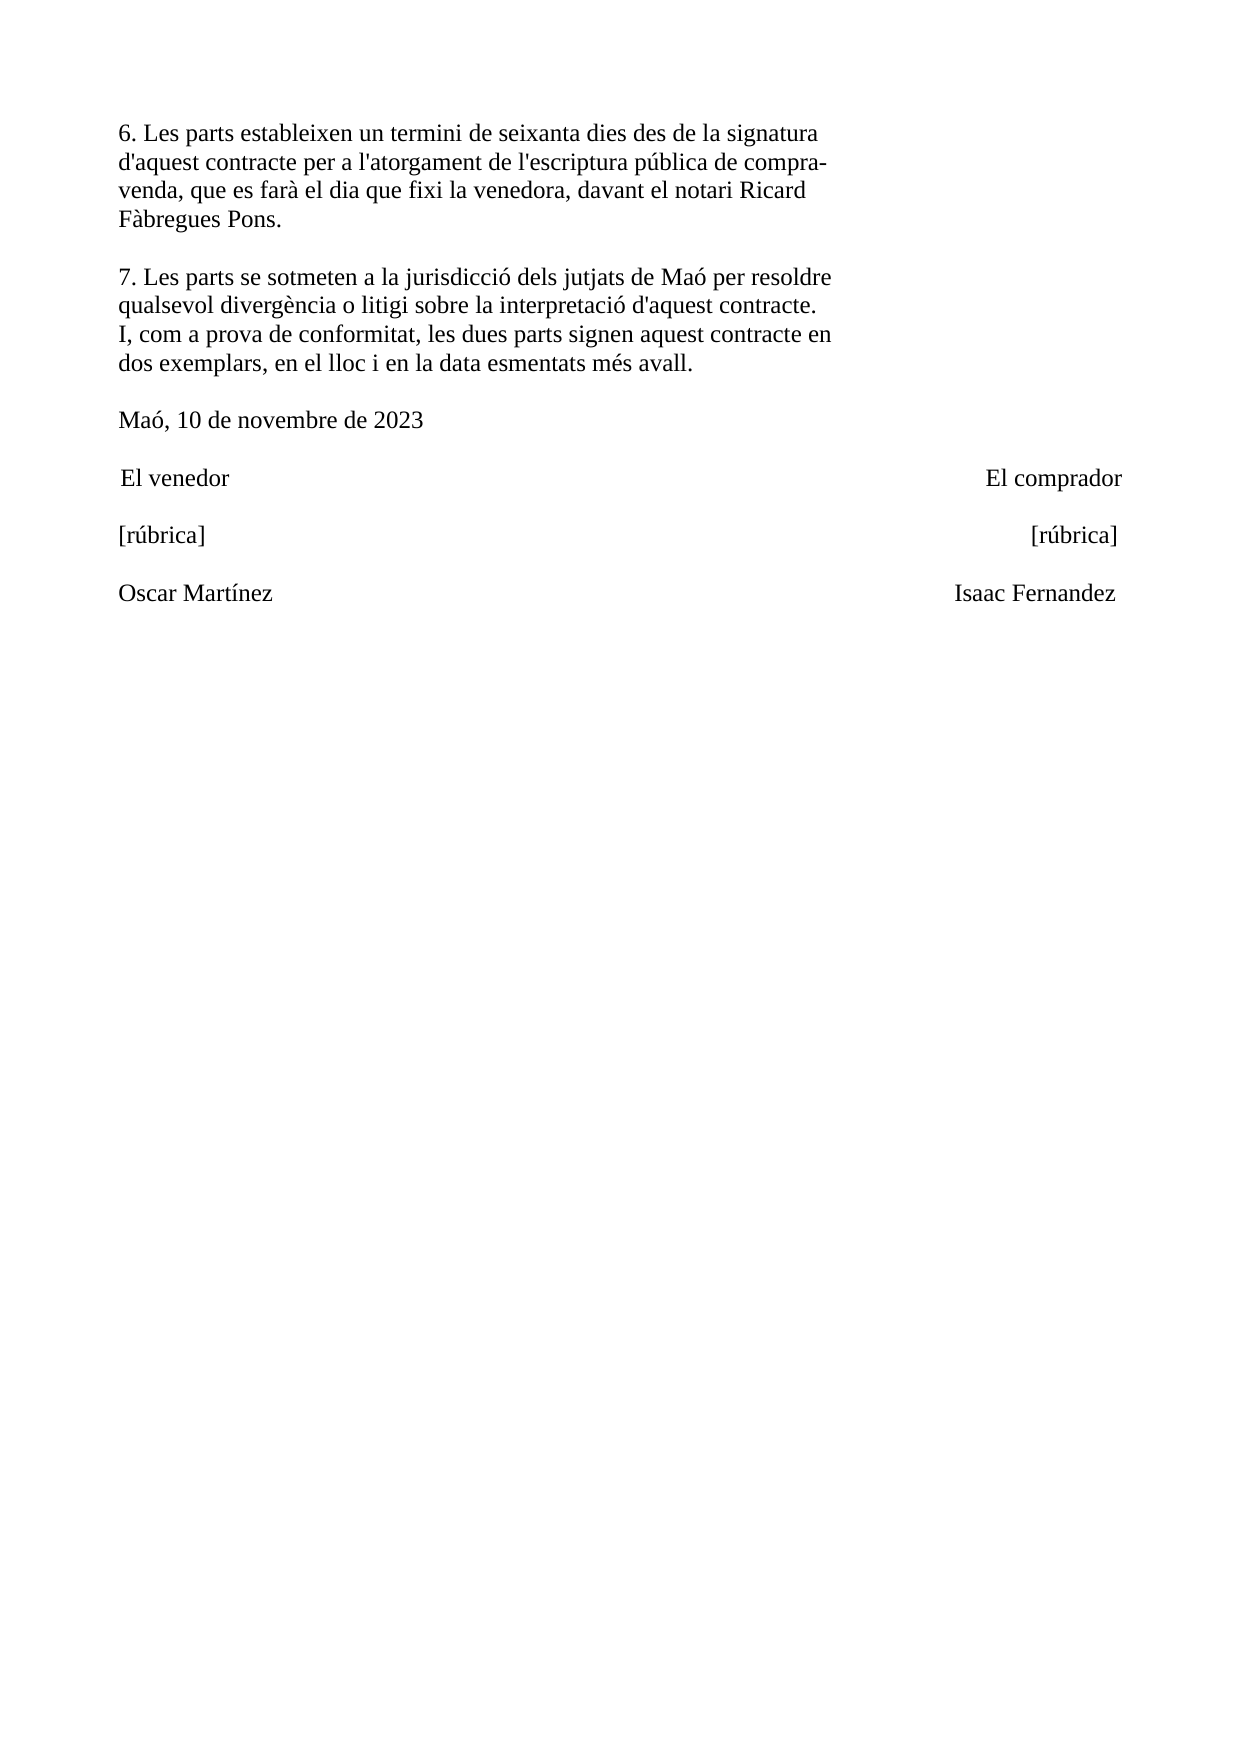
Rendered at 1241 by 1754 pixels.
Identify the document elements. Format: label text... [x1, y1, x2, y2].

text d'aquest contracte per a l'atorgament de l'escriptura pública de compra- [118, 147, 1122, 176]
text dos exemplars, en el lloc i en la data esmentats més avall. [118, 348, 1122, 377]
text [rúbrica] [rúbrica] [118, 521, 1122, 549]
text El venedor El comprador [118, 463, 1122, 492]
text Fàbregues Pons. [118, 204, 1122, 233]
text 6. Les parts estableixen un termini de seixanta dies des de la signatura [118, 118, 1122, 147]
text venda, que es farà el dia que fixi la venedora, davant el notari Ricard [118, 176, 1122, 204]
text I, com a prova de conformitat, les dues parts signen aquest contracte en [118, 319, 1122, 348]
text 7. Les parts se sotmeten a la jurisdicció dels jutjats de Maó per resoldre [118, 262, 1122, 291]
text Maó, 10 de novembre de 2023 [118, 406, 1122, 434]
text qualsevol divergència o litigi sobre la interpretació d'aquest contracte. [118, 291, 1122, 319]
text Oscar Martínez Isaac Fernandez [118, 578, 1122, 607]
